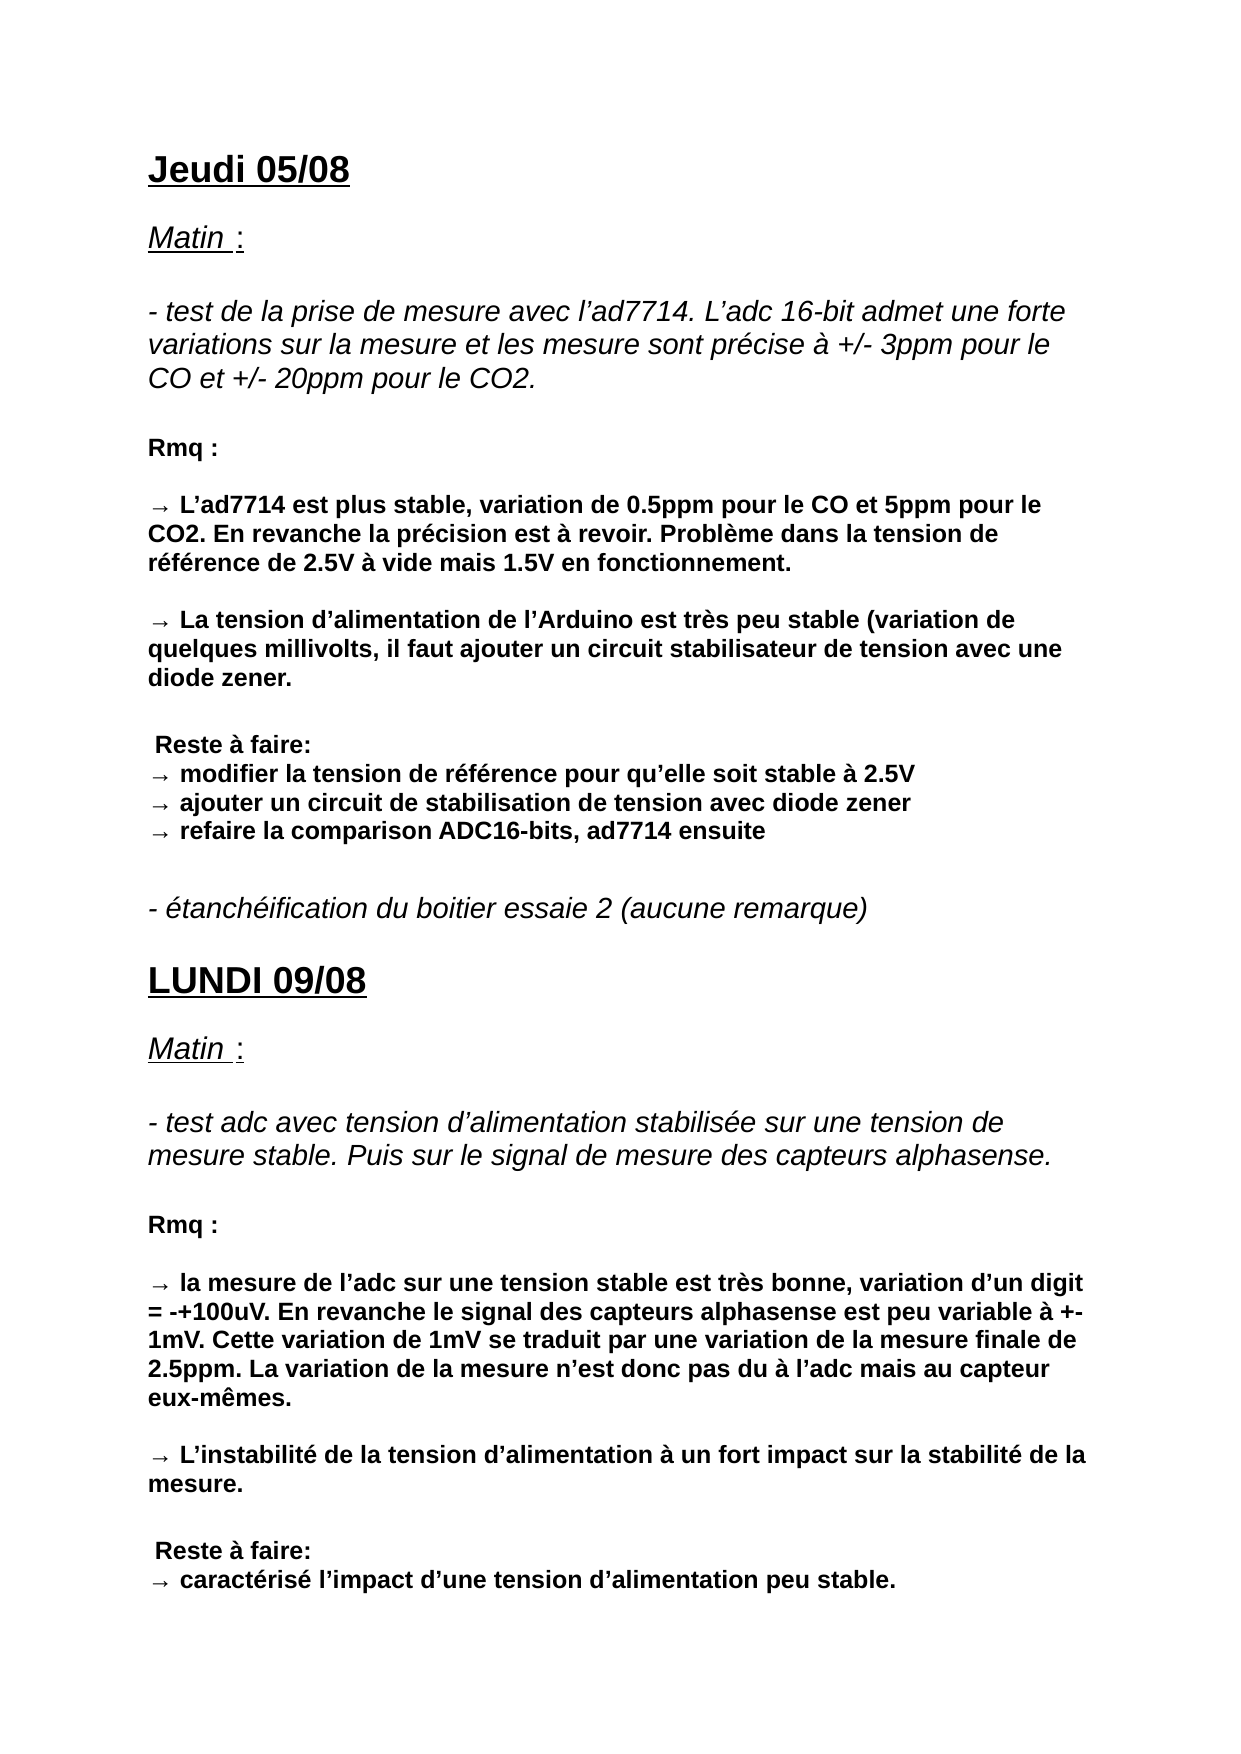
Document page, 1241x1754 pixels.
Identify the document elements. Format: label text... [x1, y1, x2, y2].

text → caractérisé l’impact d’une tension d’alimentation peu stable. [148, 1565, 1093, 1594]
text → La tension d’alimentation de l’Arduino est très peu stable (variation de quelques millivolts, il faut ajouter un circuit stabilisateur de tension avec une diode zener. [148, 605, 1093, 692]
text → ajouter un circuit de stabilisation de tension avec diode zener [148, 788, 1093, 816]
text Jeudi 05/08 [148, 148, 1093, 191]
text Rmq : [148, 433, 1093, 462]
text → refaire la comparison ADC16-bits, ad7714 ensuite [148, 816, 1093, 845]
text Matin : [148, 219, 1093, 255]
text - étanchéification du boitier essaie 2 (aucune remarque) [148, 891, 1093, 925]
text → la mesure de l’adc sur une tension stable est très bonne, variation d’un digit = -+100uV. En revanche le signal des capteurs alphasense est peu variable à +-1mV. Cette variation de 1mV se traduit par une variation de la mesure finale de 2.5ppm. La variation de la mesure n’est donc pas du à l’adc mais au capteur eux-mêmes. [148, 1268, 1093, 1412]
text → L’instabilité de la tension d’alimentation à un fort impact sur la stabilité de la mesure. [148, 1440, 1093, 1498]
text → L’ad7714 est plus stable, variation de 0.5ppm pour le CO et 5ppm pour le CO2. En revanche la précision est à revoir. Problème dans la tension de référence de 2.5V à vide mais 1.5V en fonctionnement. [148, 490, 1093, 577]
text - test adc avec tension d’alimentation stabilisée sur une tension de mesure stable. Puis sur le signal de mesure des capteurs alphasense. [148, 1105, 1093, 1172]
text Rmq : [148, 1210, 1093, 1239]
text Reste à faire: [148, 730, 1093, 759]
text LUNDI 09/08 [148, 958, 1093, 1002]
text Reste à faire: [148, 1536, 1093, 1565]
text - test de la prise de mesure avec l’ad7714. L’adc 16-bit admet une forte variations sur la mesure et les mesure sont précise à +/- 3ppm pour le CO et +/- 20ppm pour le CO2. [148, 294, 1093, 394]
text → modifier la tension de référence pour qu’elle soit stable à 2.5V [148, 759, 1093, 788]
text Matin : [148, 1030, 1093, 1066]
